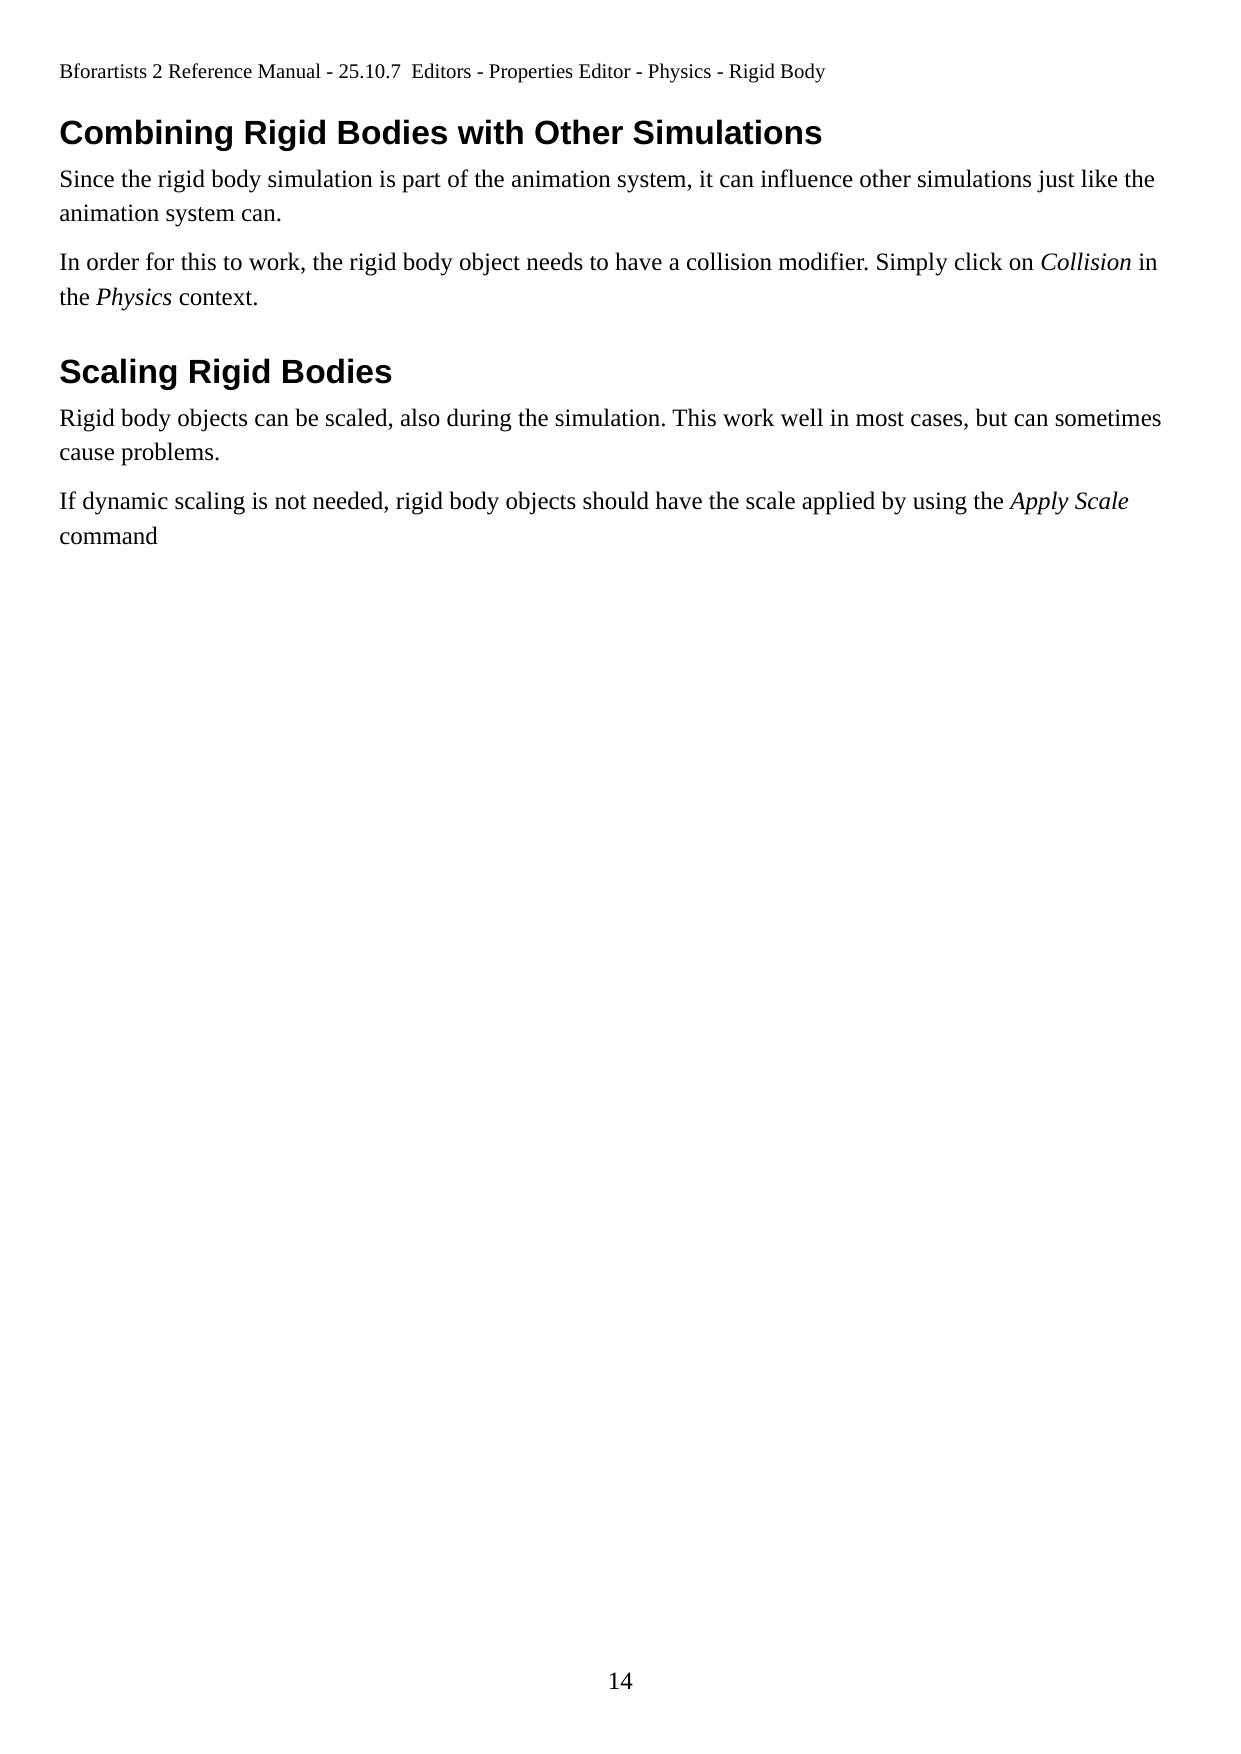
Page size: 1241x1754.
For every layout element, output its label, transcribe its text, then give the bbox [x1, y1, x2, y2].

text If dynamic scaling is not needed, rigid body objects should have the scale applied by using the Apply Scale command [59, 486, 1181, 549]
subtitle Combining Rigid Bodies with Other Simulations [59, 113, 1181, 151]
text In order for this to work, the rigid body object needs to have a collision modifier. Simply click on Collision in the Physics context. [59, 247, 1181, 311]
subtitle Scaling Rigid Bodies [59, 352, 1181, 390]
text Since the rigid body simulation is part of the animation system, it can influence other simulations just like the animation system can. [59, 164, 1181, 227]
text Rigid body objects can be scaled, also during the simulation. This work well in most cases, but can sometimes cause problems. [59, 403, 1181, 466]
